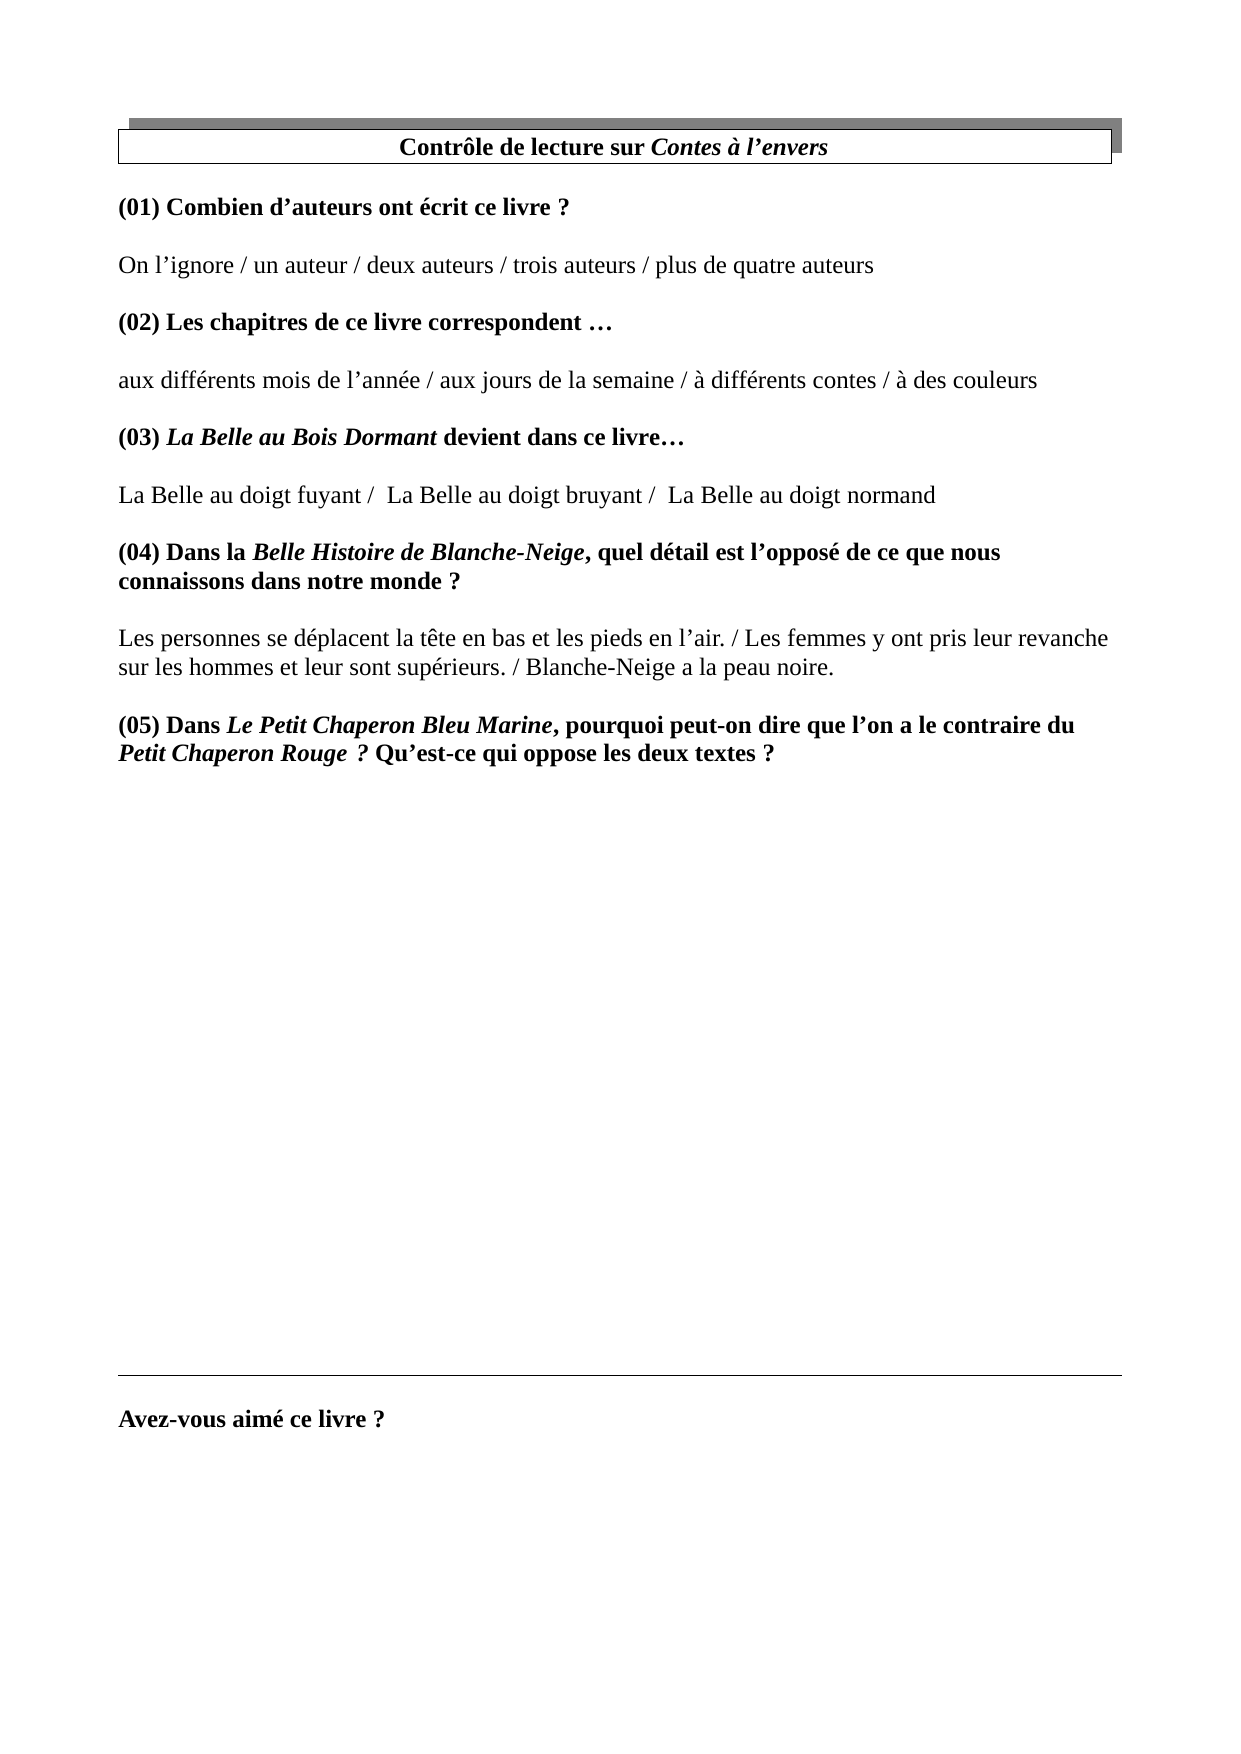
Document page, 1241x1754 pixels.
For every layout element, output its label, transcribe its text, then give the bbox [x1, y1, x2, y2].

text (01) Combien d’auteurs ont écrit ce livre ? [118, 192, 1122, 221]
text (03) La Belle au Bois Dormant devient dans ce livre… [118, 422, 1122, 451]
text Avez-vous aimé ce livre ? [118, 1404, 1122, 1433]
text (04) Dans la Belle Histoire de Blanche-Neige, quel détail est l’opposé de ce que nous connaissons dans notre monde ? [118, 537, 1122, 595]
text La Belle au doigt fuyant / La Belle au doigt bruyant / La Belle au doigt normand [118, 480, 1122, 508]
text Les personnes se déplacent la tête en bas et les pieds en l’air. / Les femmes y ont pris leur revanche sur les hommes et leur sont supérieurs. / Blanche-Neige a la peau noire. [118, 623, 1122, 681]
text Contrôle de lecture sur Contes à l’envers [119, 130, 1111, 163]
text (02) Les chapitres de ce livre correspondent … [118, 307, 1122, 336]
text On l’ignore / un auteur / deux auteurs / trois auteurs / plus de quatre auteurs [118, 250, 1122, 278]
text (05) Dans Le Petit Chaperon Bleu Marine, pourquoi peut-on dire que l’on a le contraire du Petit Chaperon Rouge ? Qu’est-ce qui oppose les deux textes ? [118, 710, 1122, 767]
text aux différents mois de l’année / aux jours de la semaine / à différents contes / à des couleurs [118, 365, 1122, 393]
